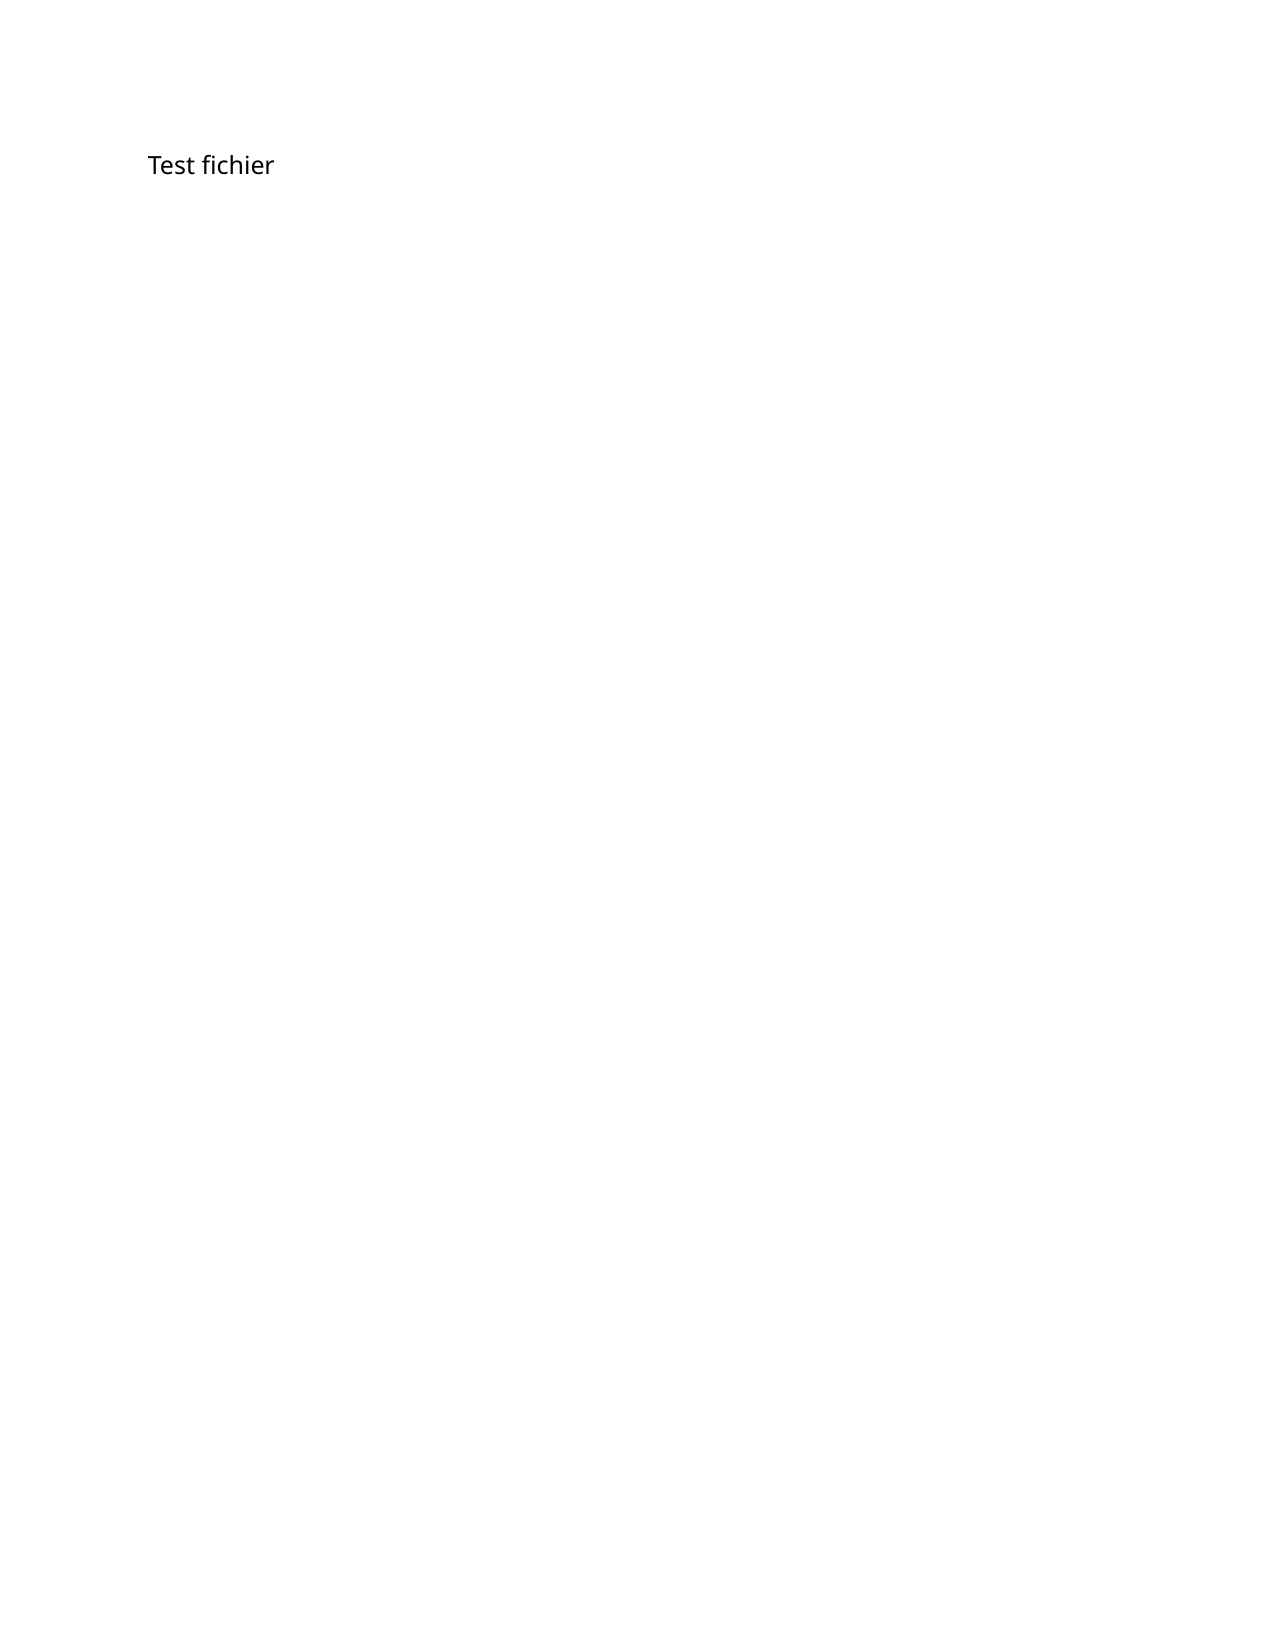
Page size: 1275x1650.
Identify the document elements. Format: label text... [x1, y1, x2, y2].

text Test fichier [148, 148, 1127, 182]
